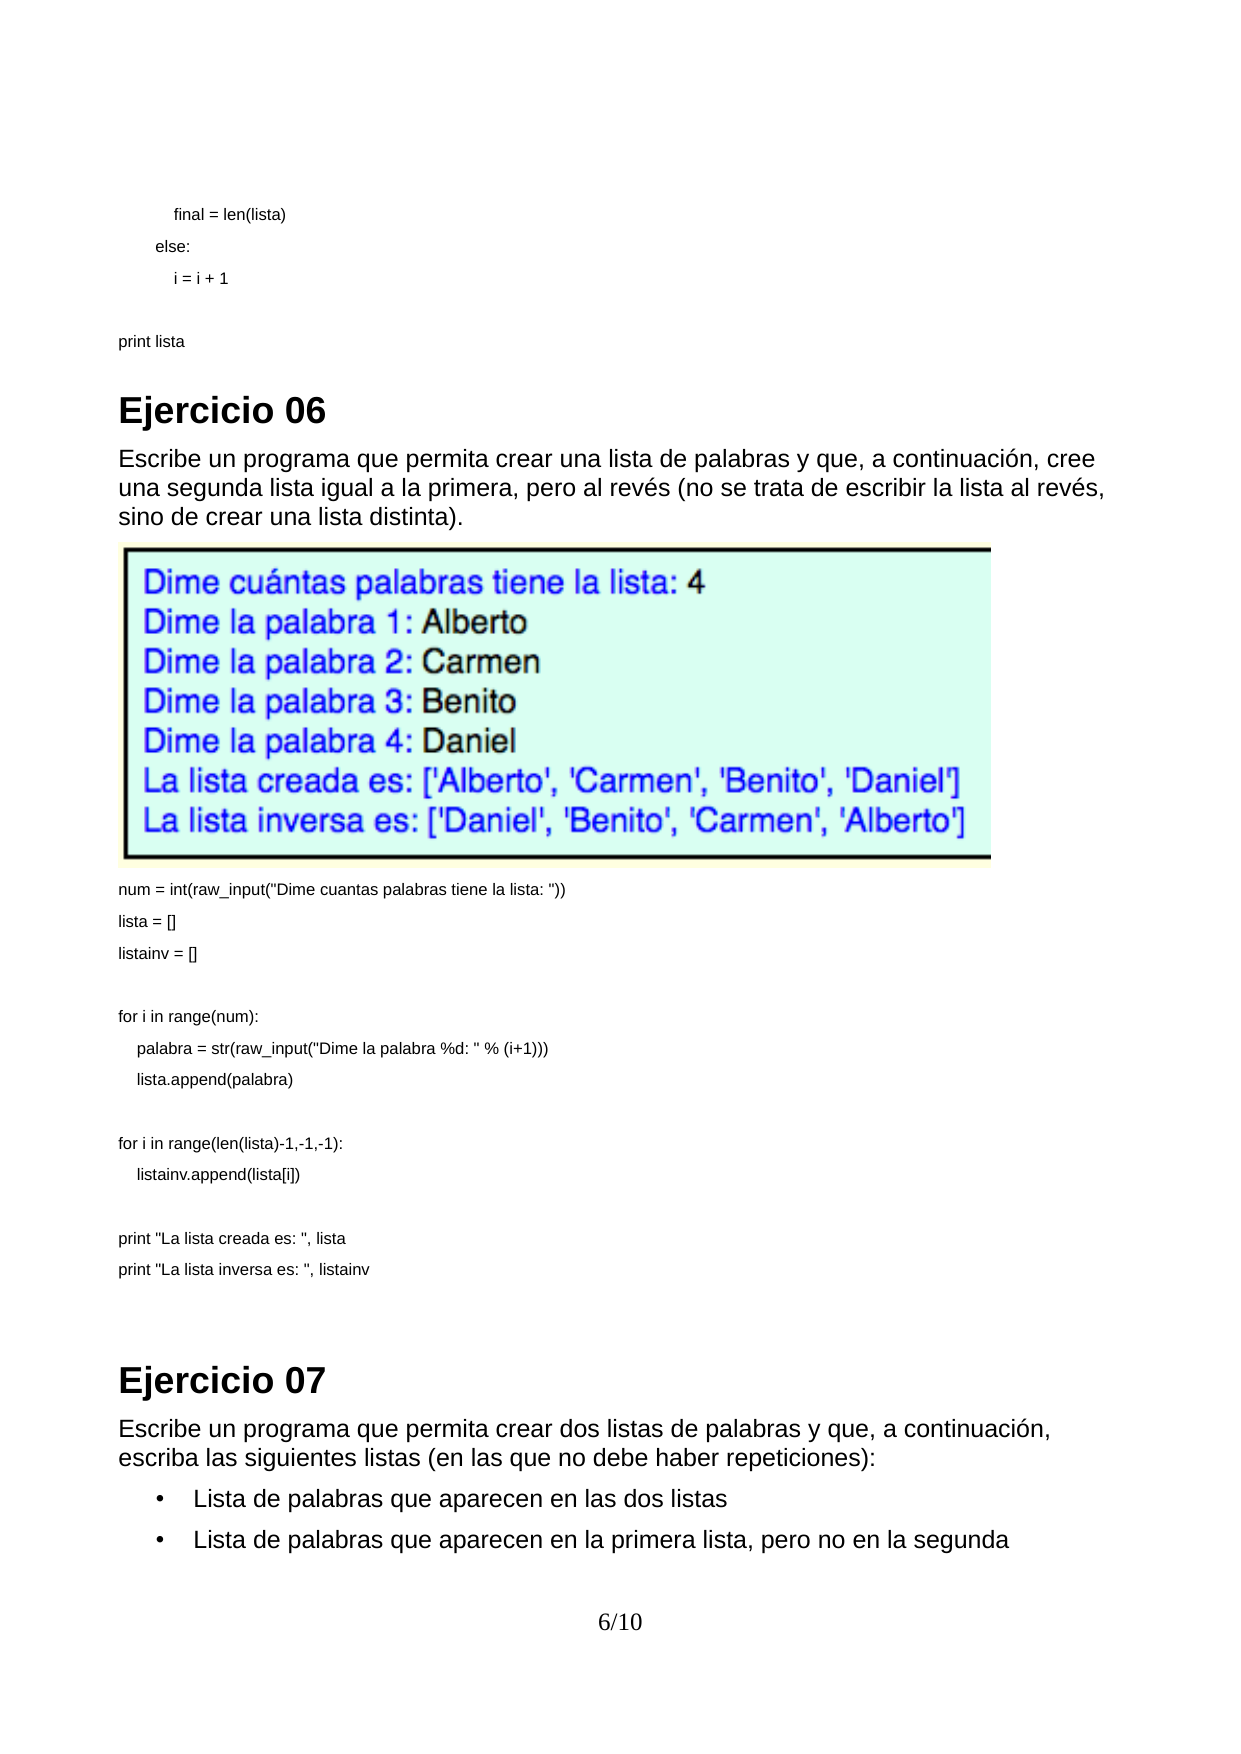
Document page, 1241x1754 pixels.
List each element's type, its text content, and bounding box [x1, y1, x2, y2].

text for i in range(num): [118, 1007, 1122, 1026]
text Escribe un programa que permita crear una lista de palabras y que, a continuación, cree una segunda lista igual a la primera, pero al revés (no se trata de escribir la lista al revés, sino de crear una lista distinta). [118, 444, 1122, 530]
text lista = [] [118, 912, 1122, 931]
text print "La lista inversa es: ", listainv [118, 1260, 1122, 1279]
text for i in range(len(lista)-1,-1,-1): [118, 1133, 1122, 1153]
text Escribe un programa que permita crear dos listas de palabras y que, a continuación, escriba las siguientes listas (en las que no debe haber repeticiones): [118, 1414, 1122, 1471]
subtitle Ejercicio 06 [118, 388, 1122, 432]
text else: [118, 237, 1122, 256]
text listainv.append(lista[i]) [118, 1165, 1122, 1184]
picture [118, 542, 991, 868]
text num = int(raw_input("Dime cuantas palabras tiene la lista: ")) [118, 880, 1122, 899]
text i = i + 1 [118, 268, 1122, 288]
text palabra = str(raw_input("Dime la palabra %d: " % (i+1))) [118, 1038, 1122, 1058]
list Lista de palabras que aparecen en las dos listas [156, 1484, 1122, 1513]
list Lista de palabras que aparecen en la primera lista, pero no en la segunda [156, 1525, 1122, 1554]
text print lista [118, 332, 1122, 351]
text print "La lista creada es: ", lista [118, 1228, 1122, 1248]
text listainv = [] [118, 943, 1122, 963]
subtitle Ejercicio 07 [118, 1358, 1122, 1401]
text final = len(lista) [118, 205, 1122, 224]
text lista.append(palabra) [118, 1070, 1122, 1089]
